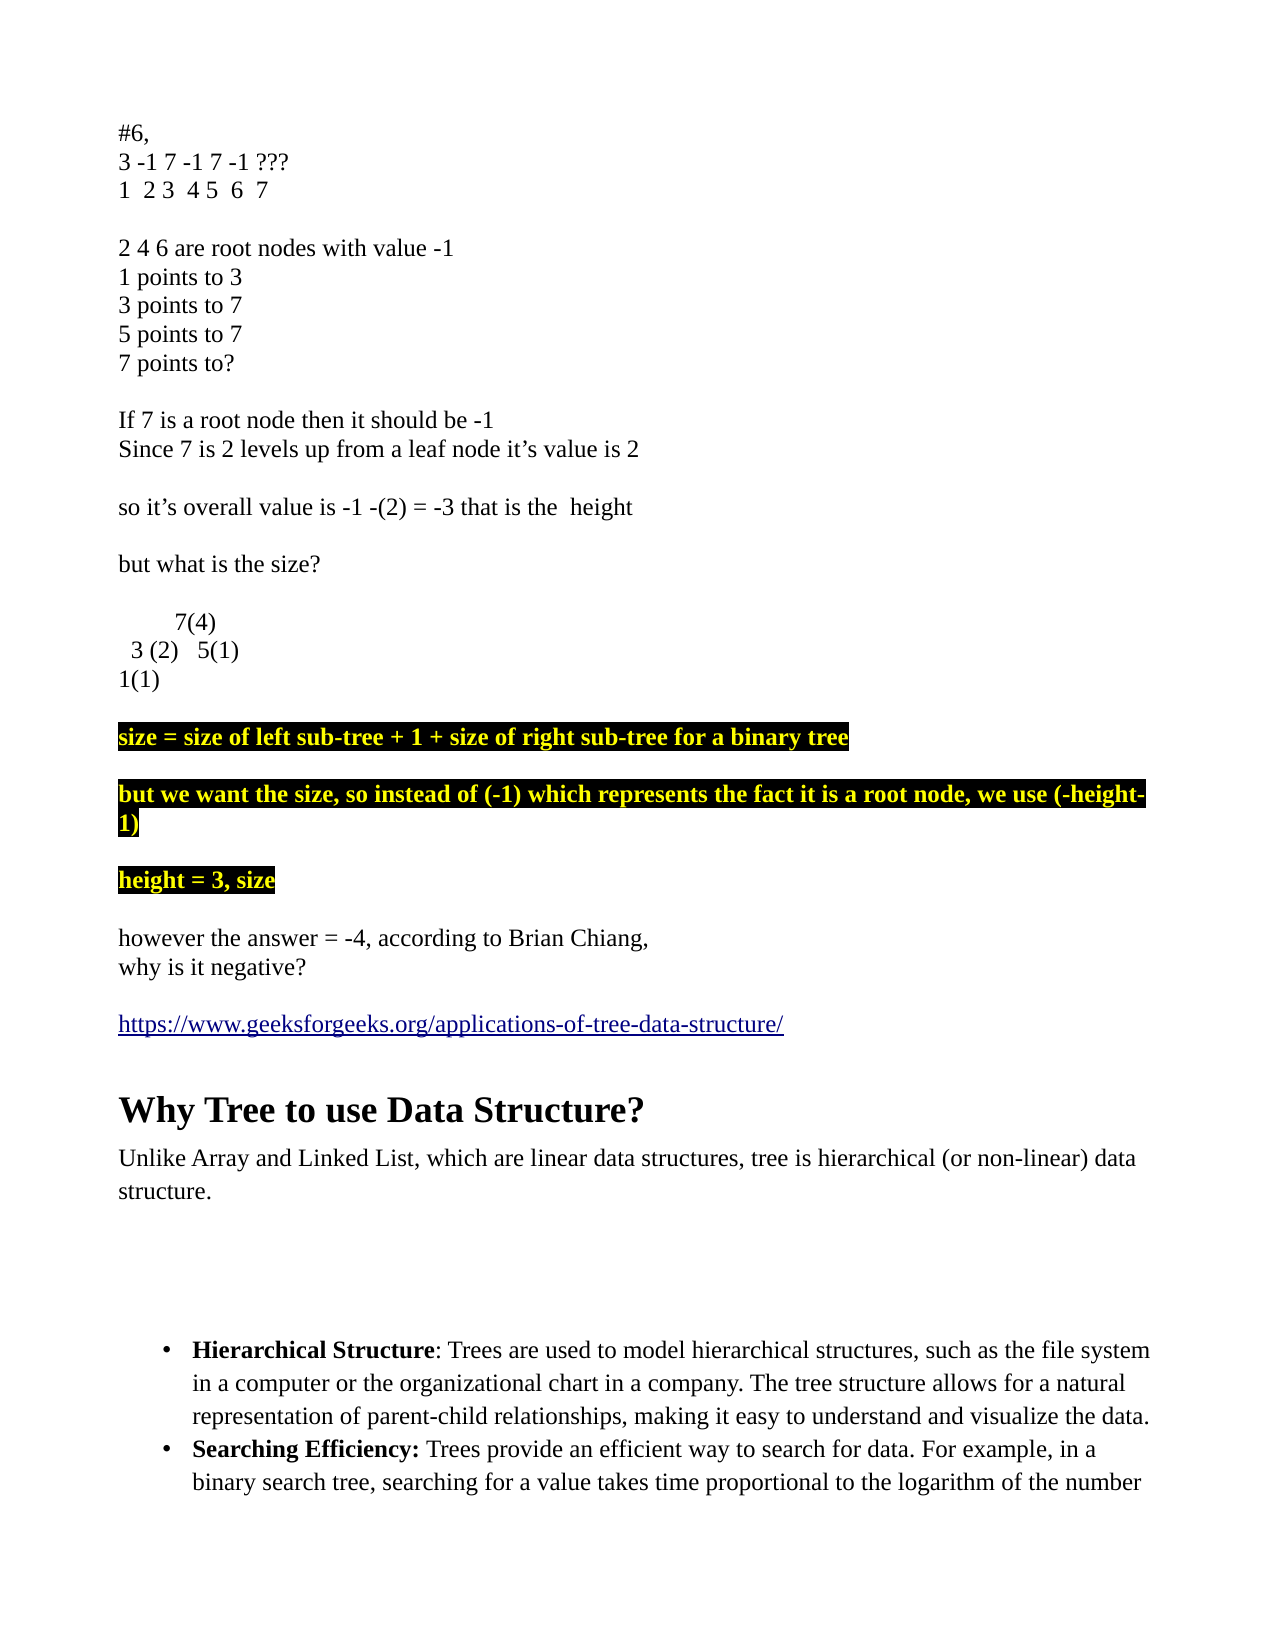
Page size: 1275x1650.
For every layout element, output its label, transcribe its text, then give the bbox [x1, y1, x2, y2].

text so it’s overall value is -1 -(2) = -3 that is the height [118, 492, 1157, 521]
text Since 7 is 2 levels up from a leaf node it’s value is 2 [118, 434, 1157, 463]
text If 7 is a root node then it should be -1 [118, 406, 1157, 434]
text but what is the size? [118, 549, 1157, 578]
text size = size of left sub-tree + 1 + size of right sub-tree for a binary tree [118, 722, 1157, 751]
text 3 (2) 5(1) [118, 636, 1157, 664]
text 1 2 3 4 5 6 7 [118, 176, 1157, 204]
text 5 points to 7 [118, 319, 1157, 348]
text 2 4 6 are root nodes with value -1 [118, 233, 1157, 262]
text 1(1) [118, 664, 1157, 693]
text Unlike Array and Linked List, which are linear data structures, tree is hierarchical (or non-linear) data structure. [118, 1143, 1157, 1238]
text 7(4) [118, 607, 1157, 636]
text 1 points to 3 [118, 262, 1157, 291]
list Hierarchical Structure: Trees are used to model hierarchical structures, such as the file system in a computer or the organizational chart in a company. The tree structure allows for a natural representation of parent-child relationships, making it easy to understand and visualize the data. [162, 1335, 1157, 1430]
list Searching Efficiency: Trees provide an efficient way to search for data. For example, in a binary search tree, searching for a value takes time proportional to the logarithm of the number [162, 1434, 1157, 1496]
text 3 points to 7 [118, 291, 1157, 319]
text however the answer = -4, according to Brian Chiang, [118, 923, 1157, 952]
text 7 points to? [118, 348, 1157, 377]
text but we want the size, so instead of (-1) which represents the fact it is a root node, we use (-height-1) [118, 779, 1157, 837]
text 3 -1 7 -1 7 -1 ??? [118, 147, 1157, 176]
text #6, [118, 118, 1157, 147]
text https://www.geeksforgeeks.org/applications-of-tree-data-structure/ [118, 1009, 1157, 1038]
subtitle Why Tree to use Data Structure? [118, 1088, 1157, 1131]
text height = 3, size [118, 866, 1157, 894]
text why is it negative? [118, 952, 1157, 981]
